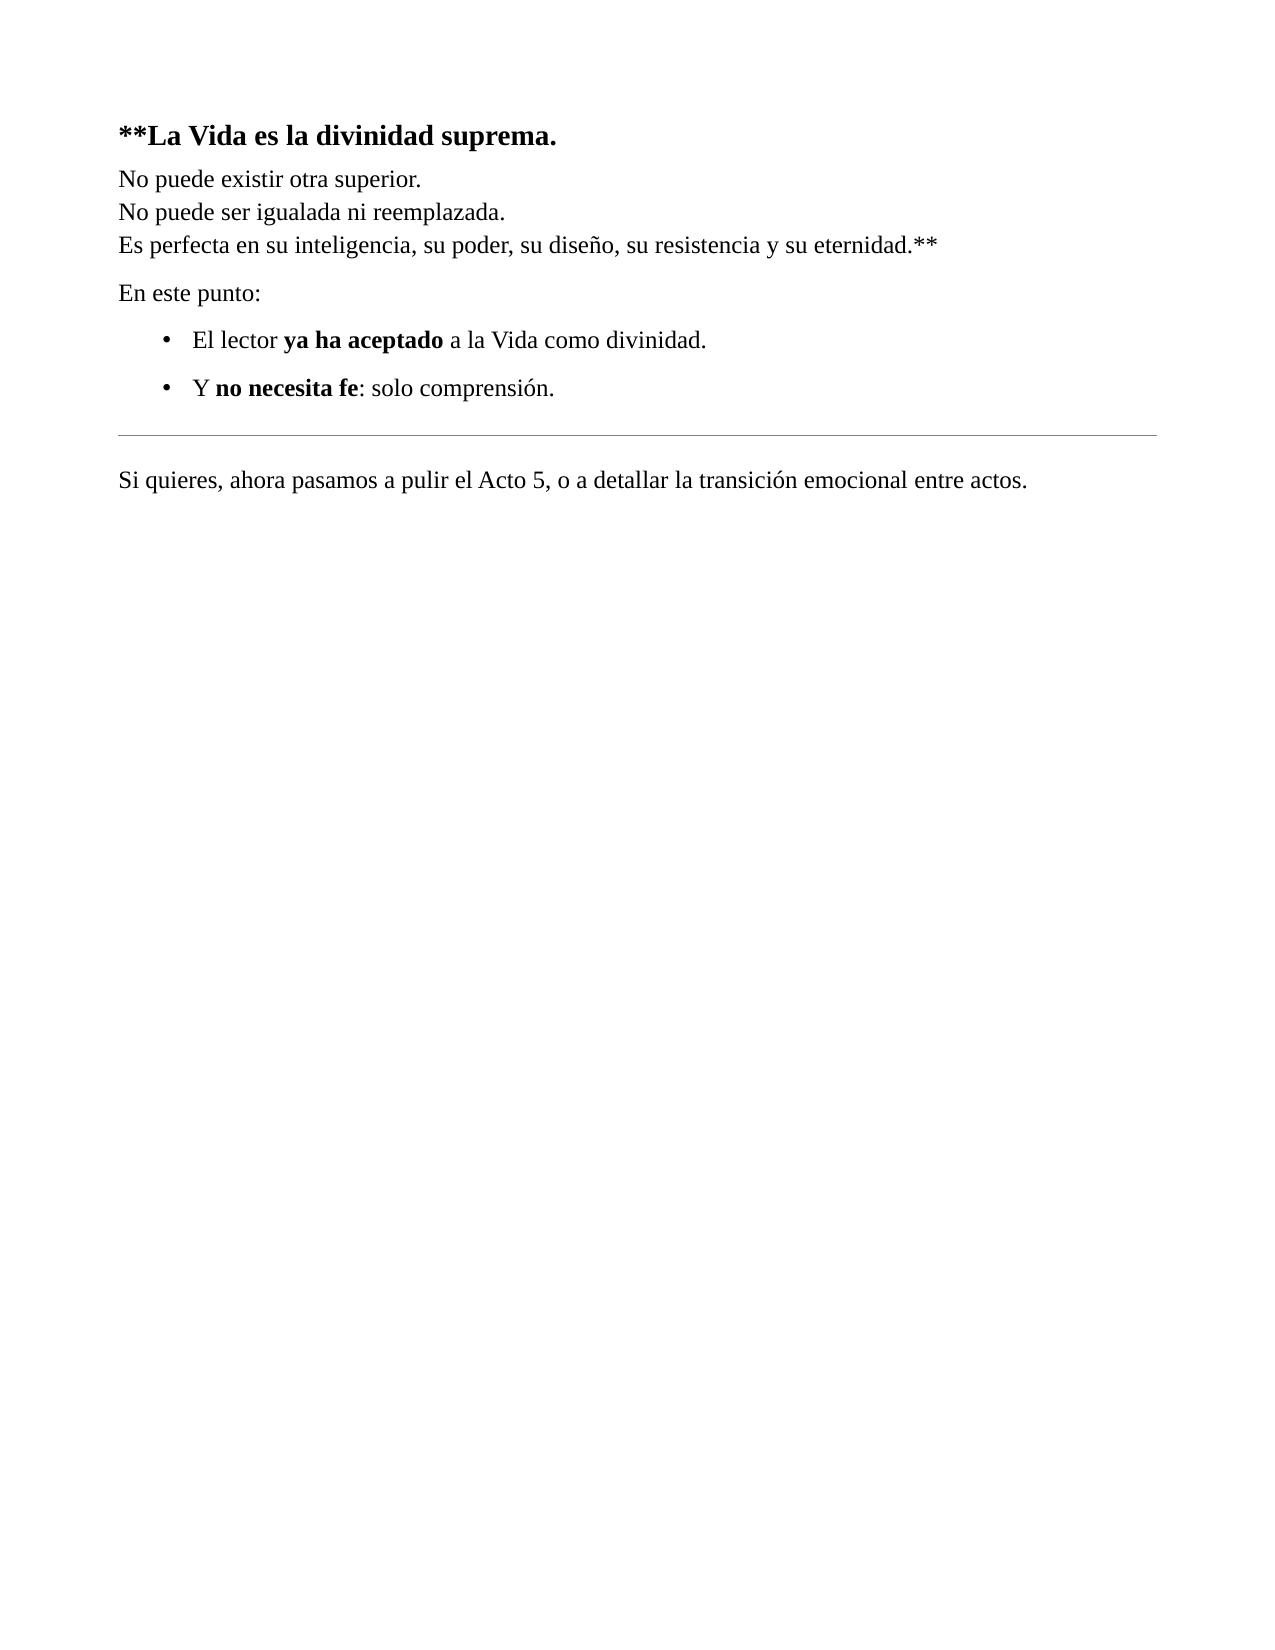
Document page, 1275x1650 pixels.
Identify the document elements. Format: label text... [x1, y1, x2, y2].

text Si quieres, ahora pasamos a pulir el Acto 5, o a detallar la transición emocional entre actos. [118, 465, 1157, 494]
list Y no necesita fe: solo comprensión. [162, 373, 1157, 402]
list El lector ya ha aceptado a la Vida como divinidad. [162, 325, 1157, 354]
text En este punto: [118, 278, 1157, 307]
text No puede existir otra superior. No puede ser igualada ni reemplazada. Es perfecta en su inteligencia, su poder, su diseño, su resistencia y su eternidad.** [118, 164, 1157, 259]
subtitle **La Vida es la divinidad suprema. [118, 118, 1157, 152]
